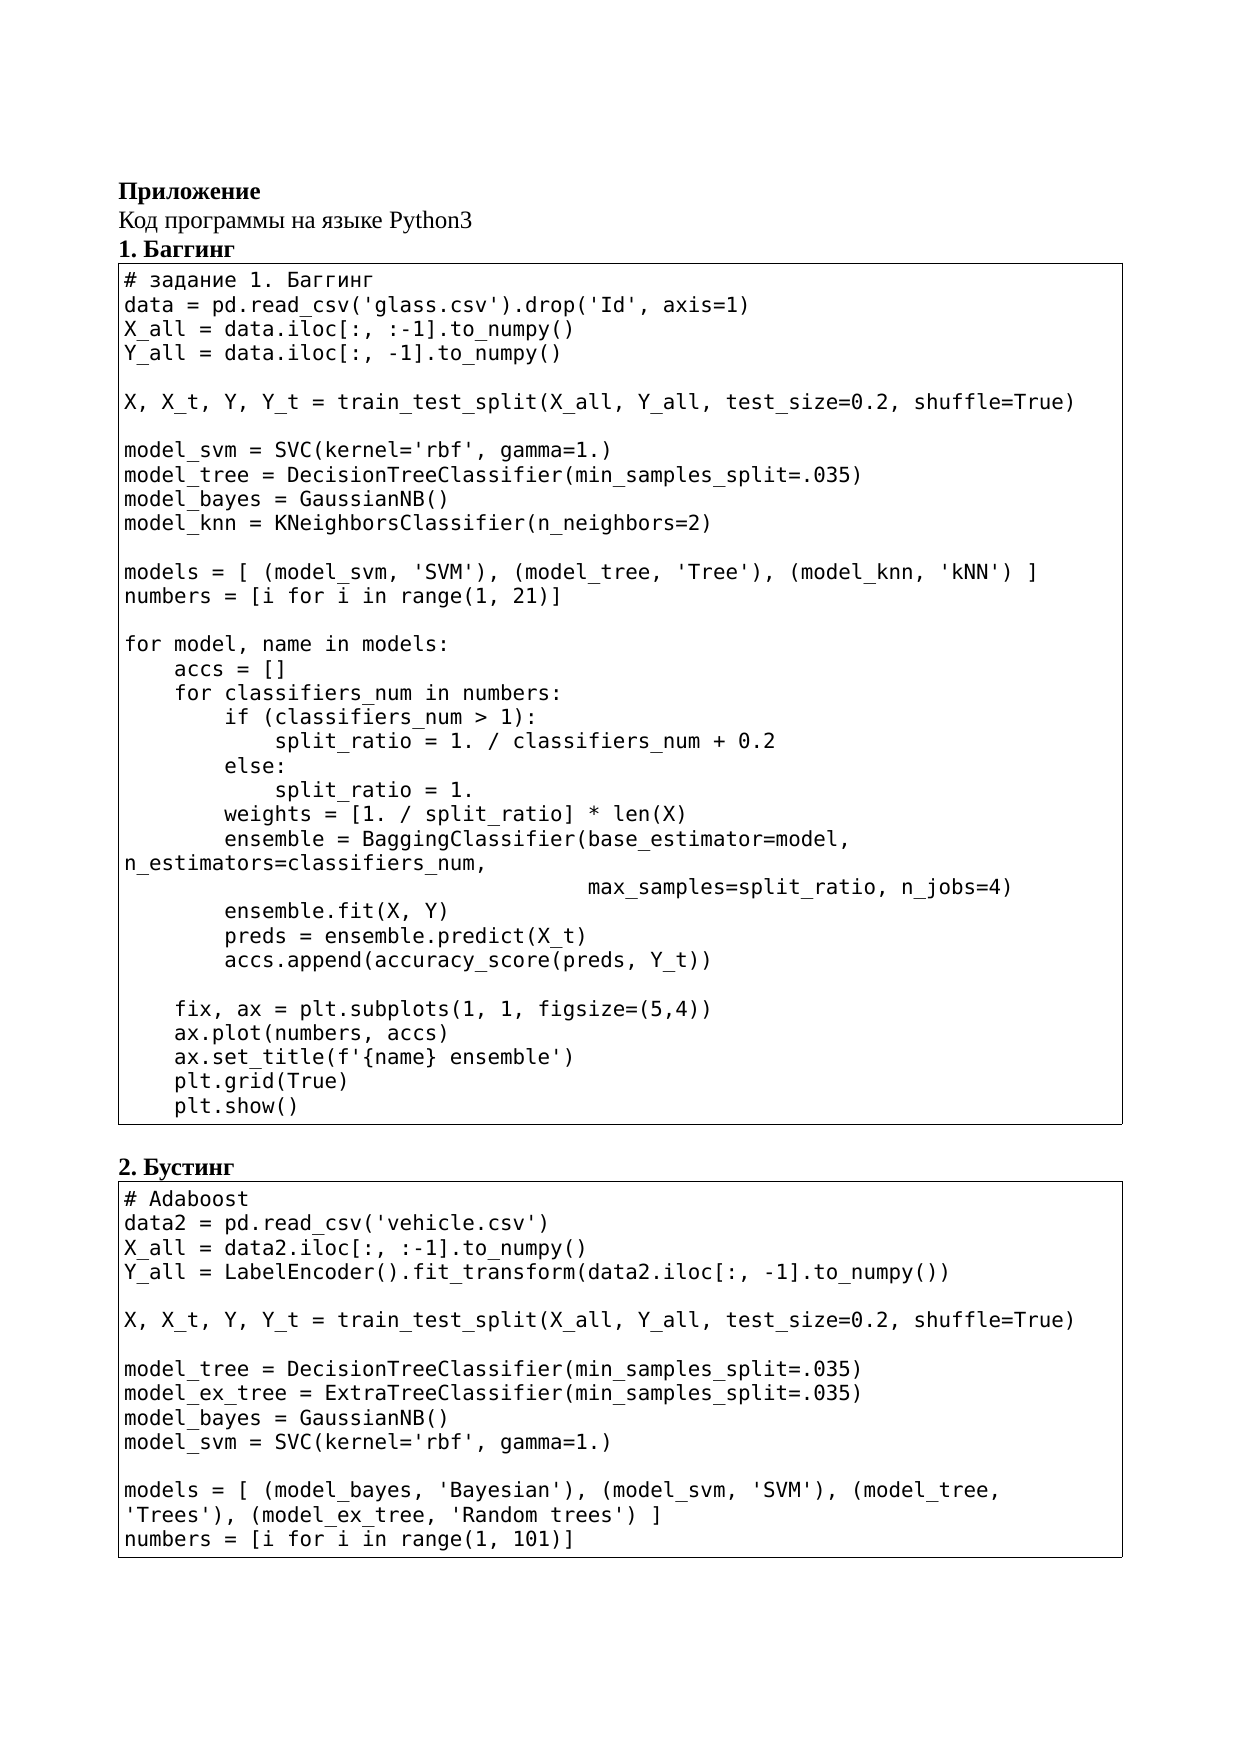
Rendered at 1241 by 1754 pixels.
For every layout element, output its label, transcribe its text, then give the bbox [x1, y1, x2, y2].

text Код программы на языке Python3 [118, 205, 1122, 234]
table_header # задание 1. Баггинг data = pd.read_csv('glass.csv').drop('Id', axis=1) X_all = data.iloc[:, :-1].to_numpy() Y_all = data.iloc[:, -1].to_numpy() X, X_t, Y, Y_t = train_test_split(X_all, Y_all, test_size=0.2, shuffle=True) model_svm = SVC(kernel='rbf', gamma=1.) model_tree = DecisionTreeClassifier(min_samples_split=.035) model_bayes = GaussianNB() model_knn = KNeighborsClassifier(n_neighbors=2) models = [ (model_svm, 'SVM'), (model_tree, 'Tree'), (model_knn, 'kNN') ] numbers = [i for i in range(1, 21)] for model, name in models: accs = [] for classifiers_num in numbers: if (classifiers_num > 1): split_ratio = 1. / classifiers_num + 0.2 else: split_ratio = 1. weights = [1. / split_ratio] * len(X) ensemble = BaggingClassifier(base_estimator=model, n_estimators=classifiers_num, max_samples=split_ratio, n_jobs=4) ensemble.fit(X, Y) preds = ensemble.predict(X_t) accs.append(accuracy_score(preds, Y_t)) fix, ax = plt.subplots(1, 1, figsize=(5,4)) ax.plot(numbers, accs) ax.set_title(f'{name} ensemble') plt.grid(True) plt.show() [119, 264, 1122, 1124]
table_header # Adaboost data2 = pd.read_csv('vehicle.csv') X_all = data2.iloc[:, :-1].to_numpy() Y_all = LabelEncoder().fit_transform(data2.iloc[:, -1].to_numpy()) X, X_t, Y, Y_t = train_test_split(X_all, Y_all, test_size=0.2, shuffle=True) model_tree = DecisionTreeClassifier(min_samples_split=.035) model_ex_tree = ExtraTreeClassifier(min_samples_split=.035) model_bayes = GaussianNB() model_svm = SVC(kernel='rbf', gamma=1.) models = [ (model_bayes, 'Bayesian'), (model_svm, 'SVM'), (model_tree, 'Trees'), (model_ex_tree, 'Random trees') ] numbers = [i for i in range(1, 101)] [119, 1182, 1122, 1557]
text 2. Бустинг [118, 1152, 1122, 1181]
text Приложение [118, 176, 1122, 205]
text 1. Баггинг [118, 234, 1122, 263]
